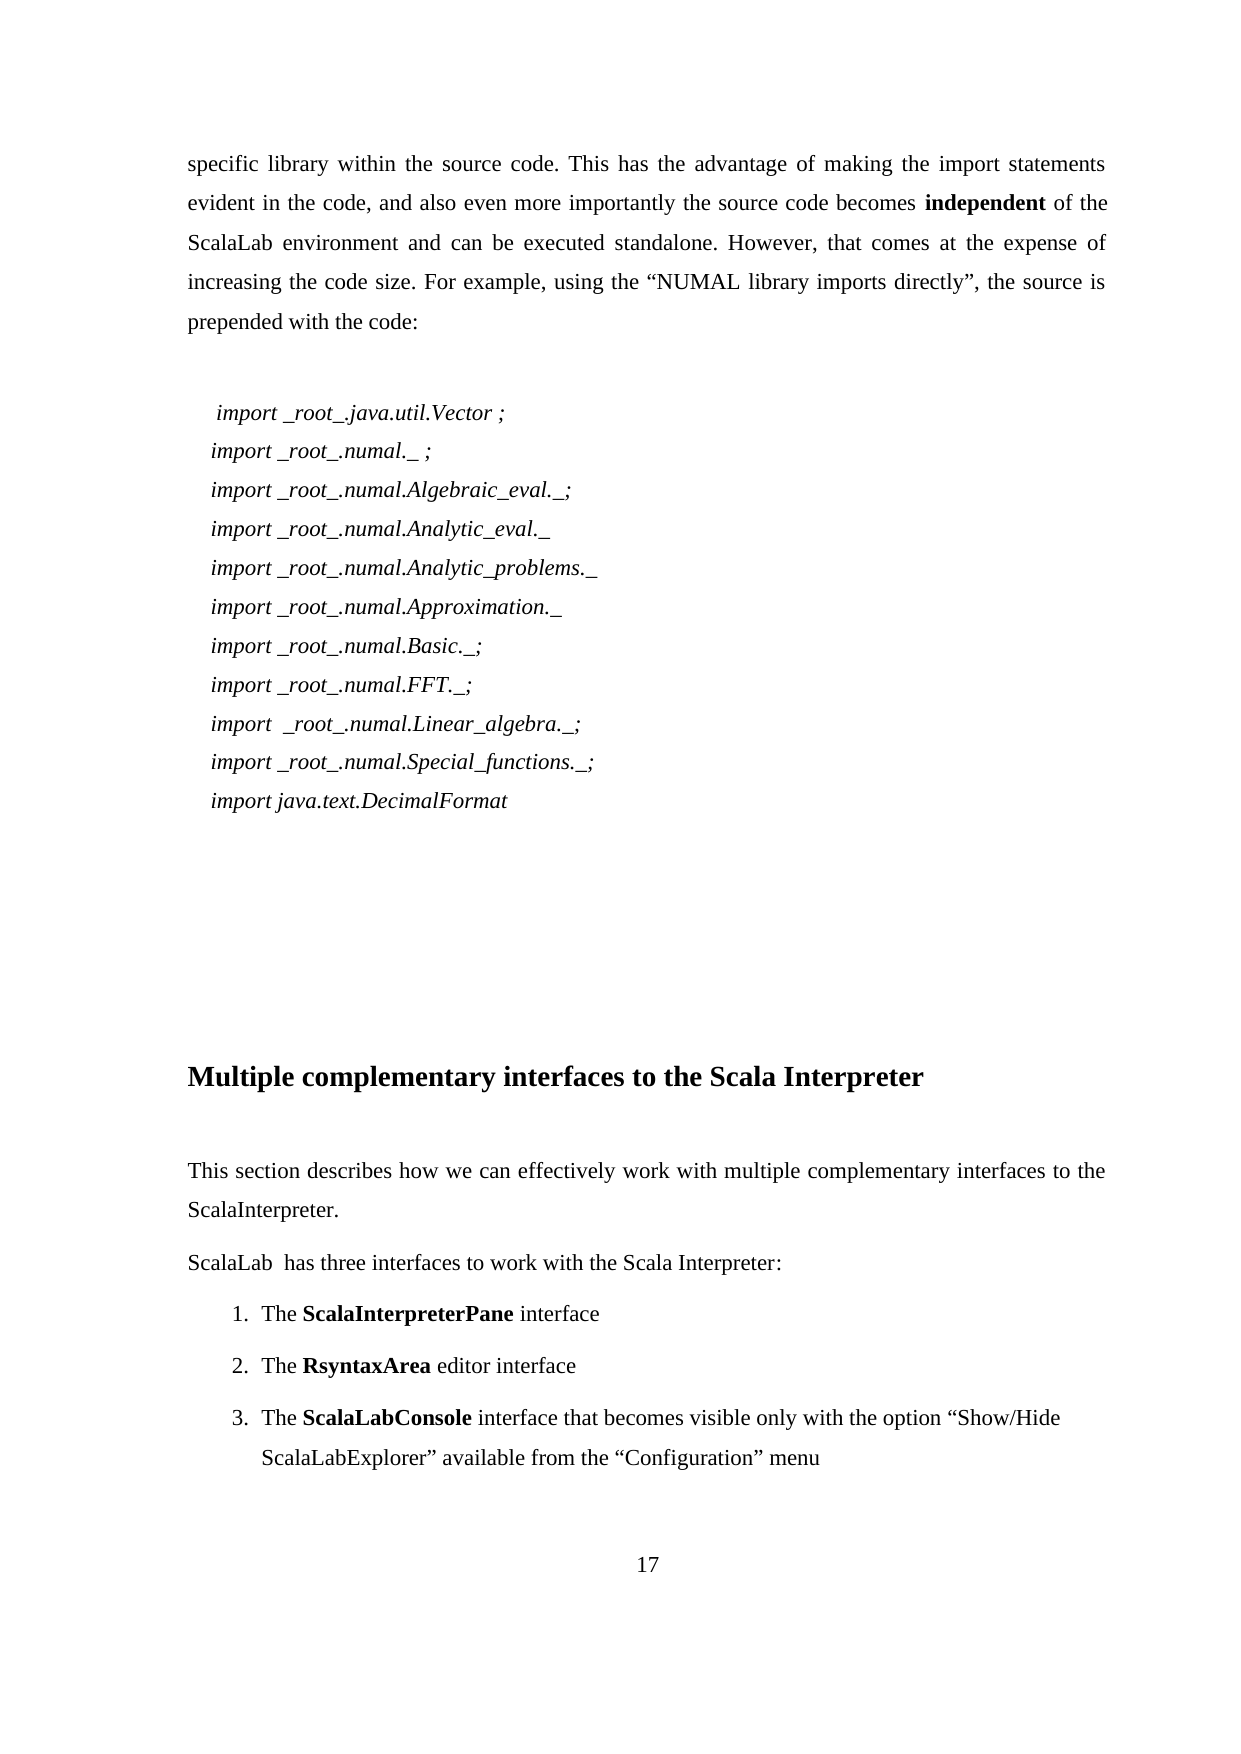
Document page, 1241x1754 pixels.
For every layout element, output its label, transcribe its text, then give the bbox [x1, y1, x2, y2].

text import _root_.numal.Analytic_problems._ [187, 554, 1108, 581]
text import _root_.numal.Algebraic_eval._; [187, 476, 1108, 503]
text import _root_.numal.Analytic_eval._ [187, 515, 1108, 542]
list The ScalaLabConsole interface that becomes visible only with the option “Show/Hide ScalaLabExplorer” available from the “Configuration” menu [232, 1404, 1108, 1470]
text import _root_.numal.Linear_algebra._; [187, 709, 1108, 736]
text specific library within the source code. This has the advantage of making the import statements evident in the code, and also even more importantly the source code becomes independent of the ScalaLab environment and can be executed standalone. However, that comes at the expense of increasing the code size. For example, using the “NUMAL library imports directly”, the source is prepended with the code: [187, 150, 1108, 334]
text import _root_.numal._ ; [187, 438, 1108, 464]
text ScalaLab has three interfaces to work with the Scala Interpreter: [187, 1248, 1108, 1275]
text import _root_.java.util.Vector ; [187, 399, 1108, 425]
text import _root_.numal.FFT._; [187, 671, 1108, 697]
list The ScalaInterpreterPane interface [232, 1301, 1108, 1327]
list The RsyntaxArea editor interface [232, 1352, 1108, 1379]
text import _root_.numal.Approximation._ [187, 593, 1108, 619]
text This section describes how we can effectively work with multiple complementary interfaces to the ScalaInterpreter. [187, 1157, 1108, 1223]
text import java.text.DecimalFormat [187, 787, 1108, 814]
text import _root_.numal.Basic._; [187, 632, 1108, 658]
text import _root_.numal.Special_functions._; [187, 748, 1108, 775]
subtitle Multiple complementary interfaces to the Scala Interpreter [187, 1059, 1108, 1093]
